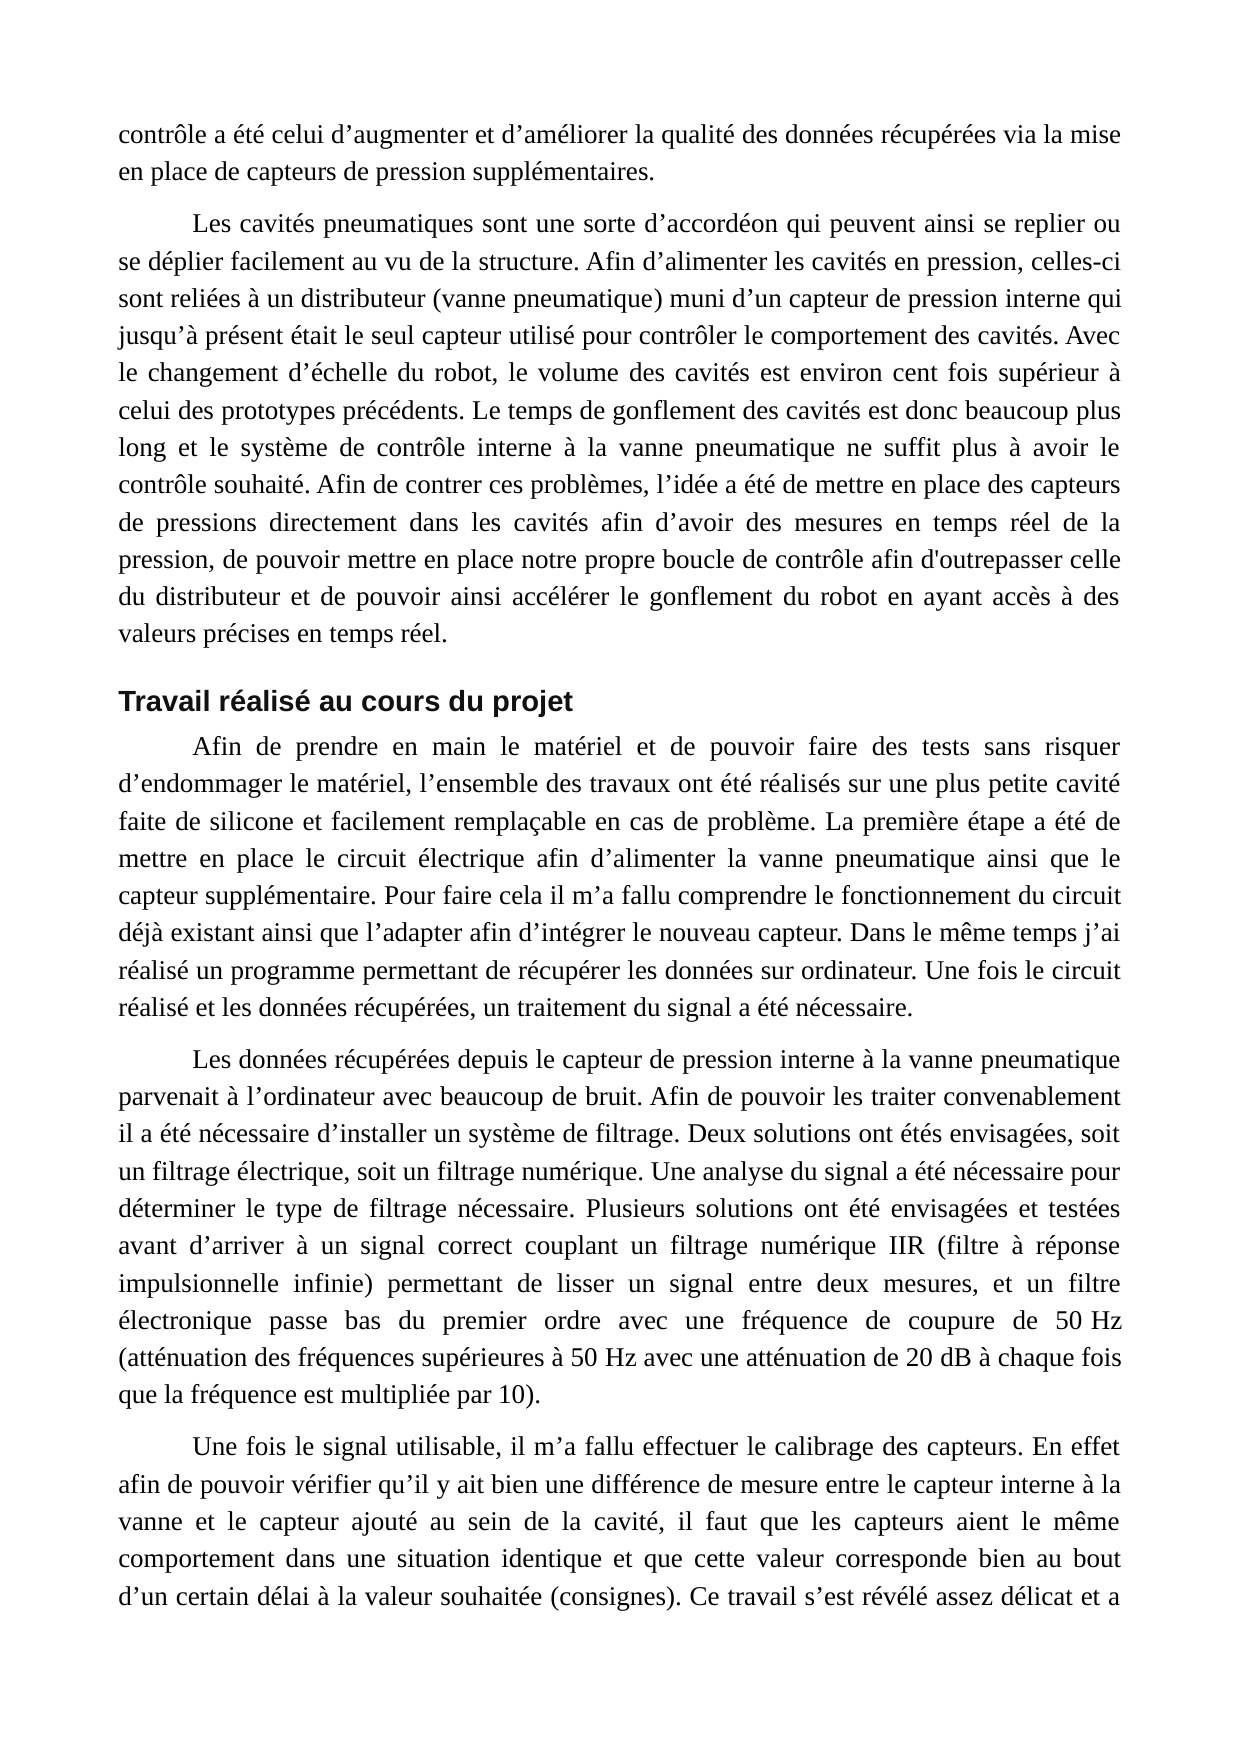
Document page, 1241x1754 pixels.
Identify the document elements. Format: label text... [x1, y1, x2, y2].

text Les données récupérées depuis le capteur de pression interne à la vanne pneumatique parvenait à l’ordinateur avec beaucoup de bruit. Afin de pouvoir les traiter convenablement il a été nécessaire d’installer un système de filtrage. Deux solutions ont étés envisagées, soit un filtrage électrique, soit un filtrage numérique. Une analyse du signal a été nécessaire pour déterminer le type de filtrage nécessaire. Plusieurs solutions ont été envisagées et testées avant d’arriver à un signal correct couplant un filtrage numérique IIR (filtre à réponse impulsionnelle infinie) permettant de lisser un signal entre deux mesures, et un filtre électronique passe bas du premier ordre avec une fréquence de coupure de 50 Hz (atténuation des fréquences supérieures à 50 Hz avec une atténuation de 20 dB à chaque fois que la fréquence est multipliée par 10). [118, 1043, 1122, 1410]
text Les cavités pneumatiques sont une sorte d’accordéon qui peuvent ainsi se replier ou se déplier facilement au vu de la structure. Afin d’alimenter les cavités en pression, celles-ci sont reliées à un distributeur (vanne pneumatique) muni d’un capteur de pression interne qui jusqu’à présent était le seul capteur utilisé pour contrôler le comportement des cavités. Avec le changement d’échelle du robot, le volume des cavités est environ cent fois supérieur à celui des prototypes précédents. Le temps de gonflement des cavités est donc beaucoup plus long et le système de contrôle interne à la vanne pneumatique ne suffit plus à avoir le contrôle souhaité. Afin de contrer ces problèmes, l’idée a été de mettre en place des capteurs de pressions directement dans les cavités afin d’avoir des mesures en temps réel de la pression, de pouvoir mettre en place notre propre boucle de contrôle afin d'outrepasser celle du distributeur et de pouvoir ainsi accélérer le gonflement du robot en ayant accès à des valeurs précises en temps réel. [118, 207, 1122, 649]
text Afin de prendre en main le matériel et de pouvoir faire des tests sans risquer d’endommager le matériel, l’ensemble des travaux ont été réalisés sur une plus petite cavité faite de silicone et facilement remplaçable en cas de problème. La première étape a été de mettre en place le circuit électrique afin d’alimenter la vanne pneumatique ainsi que le capteur supplémentaire. Pour faire cela il m’a fallu comprendre le fonctionnement du circuit déjà existant ainsi que l’adapter afin d’intégrer le nouveau capteur. Dans le même temps j’ai réalisé un programme permettant de récupérer les données sur ordinateur. Une fois le circuit réalisé et les données récupérées, un traitement du signal a été nécessaire. [118, 730, 1122, 1022]
subtitle Travail réalisé au cours du projet [118, 684, 1122, 717]
text Une fois le signal utilisable, il m’a fallu effectuer le calibrage des capteurs. En effet afin de pouvoir vérifier qu’il y ait bien une différence de mesure entre le capteur interne à la vanne et le capteur ajouté au sein de la cavité, il faut que les capteurs aient le même comportement dans une situation identique et que cette valeur corresponde bien au bout d’un certain délai à la valeur souhaitée (consignes). Ce travail s’est révélé assez délicat et a [118, 1430, 1122, 1611]
text contrôle a été celui d’augmenter et d’améliorer la qualité des données récupérées via la mise en place de capteurs de pression supplémentaires. [118, 118, 1122, 187]
